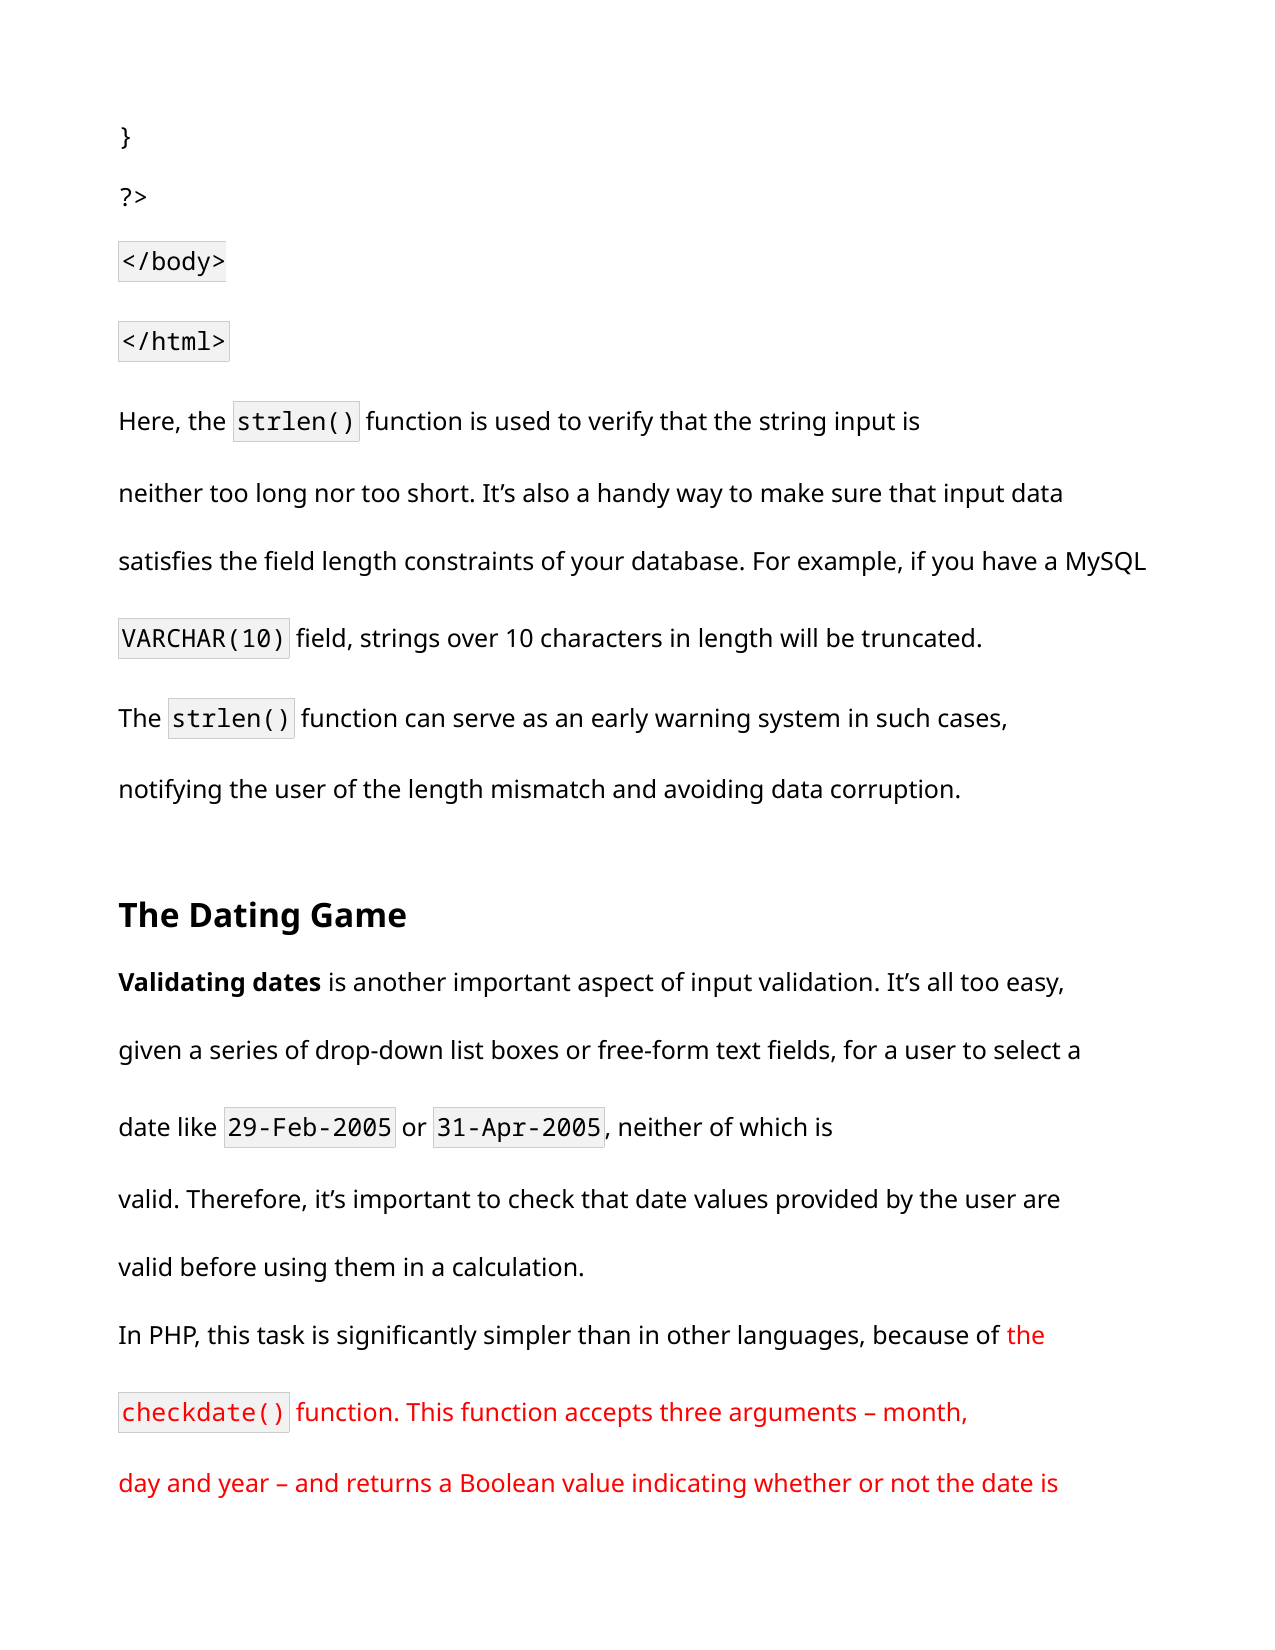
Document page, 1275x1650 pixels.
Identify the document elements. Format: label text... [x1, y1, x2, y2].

subtitle The Dating Game [118, 892, 1157, 937]
text In PHP, this task is significantly simpler than in other languages, because of the checkdate() function. This function accepts three arguments – month, day and year – and returns a Boolean value indicating whether or not the date is [118, 1317, 1157, 1500]
text Here, the strlen() function is used to verify that the string input is neither too long nor too short. It’s also a handy way to make sure that input data satisfies the field length constraints of your database. For example, if you have a MySQL VARCHAR(10) field, strings over 10 characters in length will be truncated. The strlen() function can serve as an early warning system in such cases, notifying the user of the length mismatch and avoiding data corruption. [118, 401, 1157, 806]
text </body> </html> [118, 241, 1157, 361]
text Validating dates is another important aspect of input validation. It’s all too easy, given a series of drop-down list boxes or free-form text fields, for a user to select a date like 29-Feb-2005 or 31-Apr-2005, neither of which is valid. Therefore, it’s important to check that date values provided by the user are valid before using them in a calculation. [118, 965, 1157, 1283]
text } ?> [118, 118, 1157, 213]
